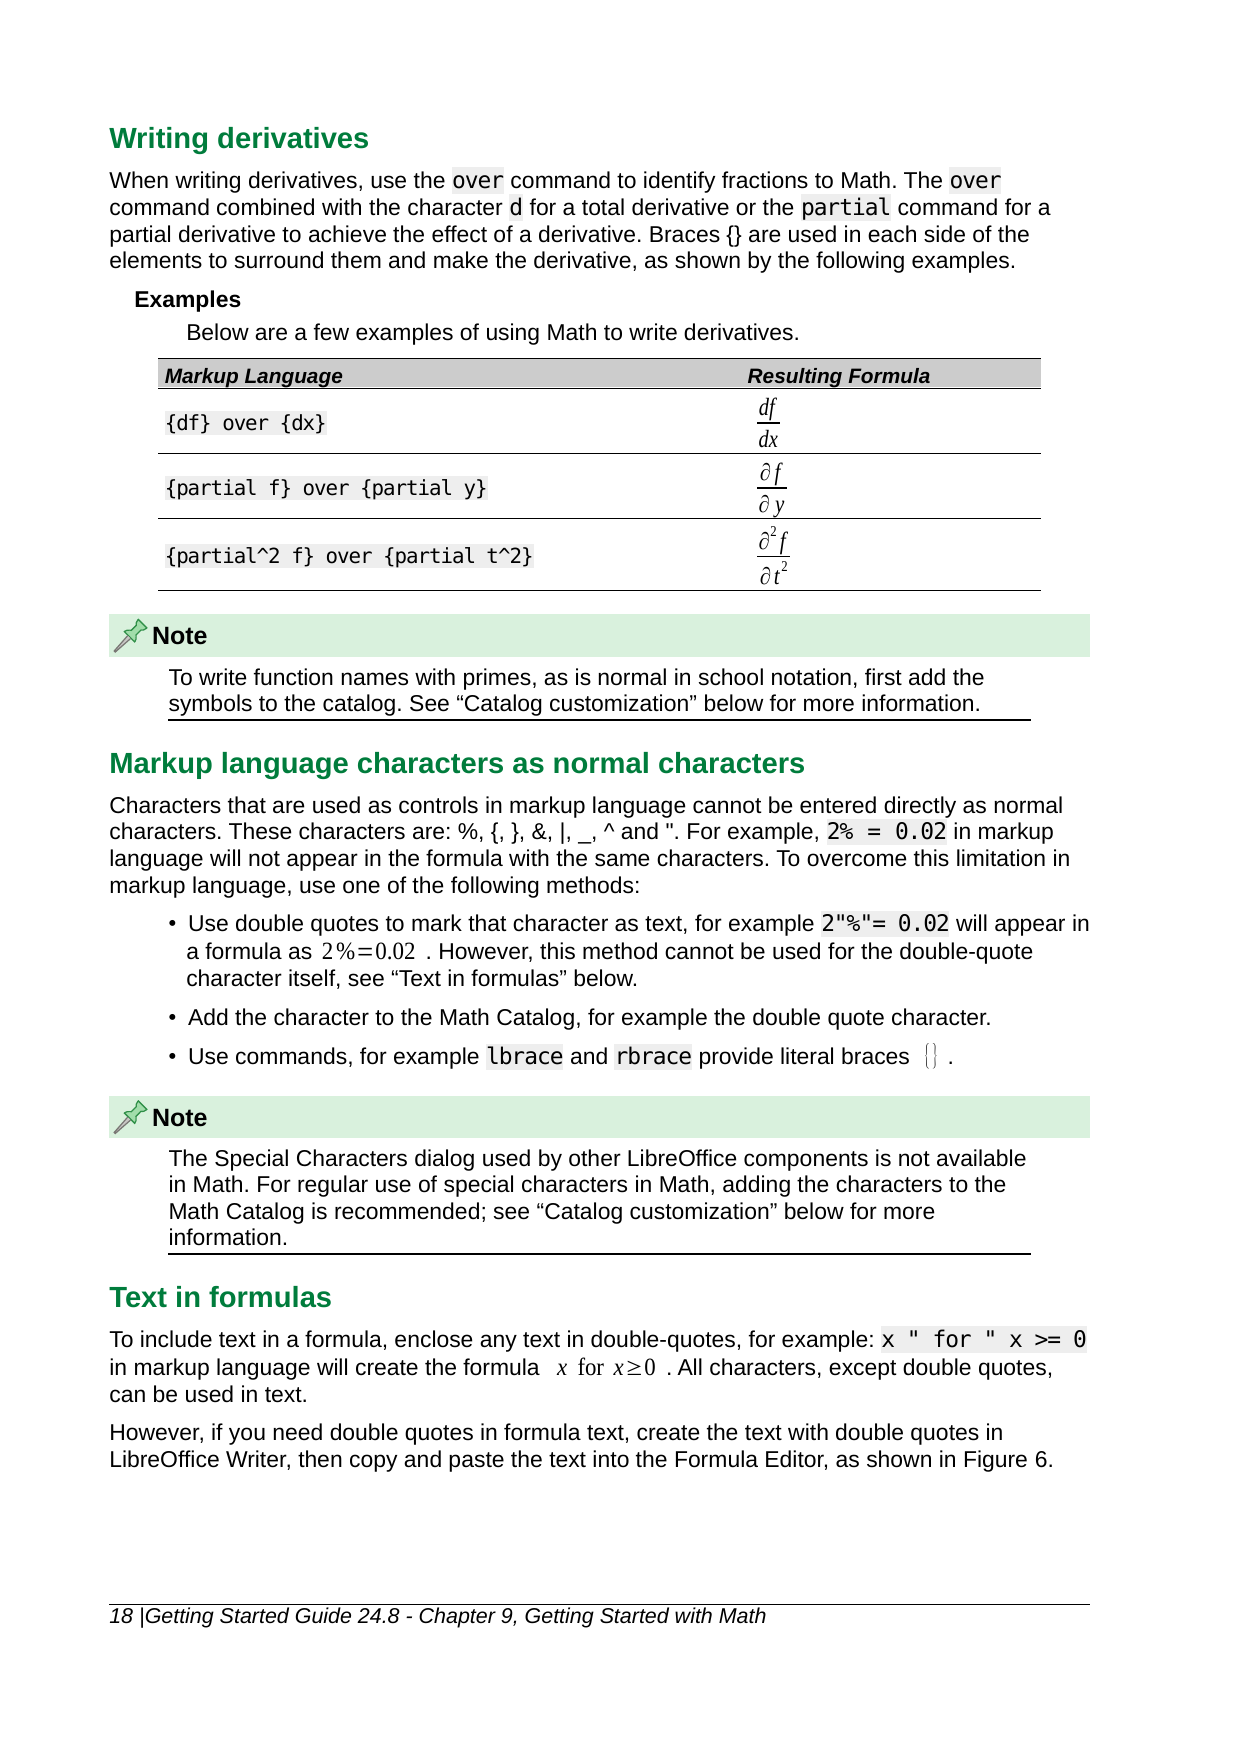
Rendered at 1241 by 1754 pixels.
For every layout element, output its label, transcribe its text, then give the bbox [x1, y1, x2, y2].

subtitle Note [151, 1096, 1090, 1138]
table_cell [741, 519, 1041, 589]
list When writing derivatives, use the over command to identify fractions to Math. The over command combined with the character d for a total derivative or the partial command for a partial derivative to achieve the effect of a derivative. Braces {} are used in each side of the elements to surround them and make the derivative, as shown by the following examples. [109, 167, 1090, 273]
subtitle Markup language characters as normal characters [109, 746, 1090, 779]
subtitle Text in formulas [109, 1280, 1090, 1314]
table_cell [741, 389, 1041, 452]
table_cell {df} over {dx} [158, 389, 741, 452]
list Use commands, for example lbrace and rbrace provide literal braces . [168, 1043, 1090, 1071]
subtitle Note [109, 614, 1090, 657]
list Use double quotes to mark that character as text, for example 2"%"= 0.02 will appear in a formula as. However, this method cannot be used for the double-quote character itself, see “Text in formulas” below. [168, 910, 1090, 991]
subtitle Writing derivatives [109, 121, 1090, 154]
text To include text in a formula, enclose any text in double-quotes, for example: x " for " x >= 0 in markup language will create the formula . All characters, except double quotes, can be used in text. [109, 1326, 1090, 1407]
table_cell {partial^2 f} over {partial t^2} [158, 519, 741, 589]
text However, if you need double quotes in formula text, create the text with double quotes in LibreOffice Writer, then copy and paste the text into the Formula Editor, as shown in Figure 6. [109, 1419, 1090, 1472]
table_header Resulting Formula [741, 359, 1041, 387]
table_header Markup Language [158, 359, 741, 387]
text Examples [134, 286, 1090, 312]
text The Special Characters dialog used by other LibreOffice components is not available in Math. For regular use of special characters in Math, adding the characters to the Math Catalog is recommended; see “Catalog customization” below for more information. [168, 1145, 1031, 1253]
text Below are a few examples of using Math to write derivatives. [186, 318, 1090, 345]
table_cell {partial f} over {partial y} [158, 454, 741, 517]
list Add the character to the Math Catalog, for example the double quote character. [168, 1004, 1090, 1030]
list Characters that are used as controls in markup language cannot be entered directly as normal characters. These characters are: %, {, }, &, |, _, ^ and ". For example, 2% = 0.02 in markup language will not appear in the formula with the same characters. To overcome this limitation in markup language, use one of the following methods: [109, 792, 1090, 898]
table_cell [741, 454, 1041, 517]
text To write function names with primes, as is normal in school notation, first add the symbols to the catalog. See “Catalog customization” below for more information. [168, 663, 1031, 719]
